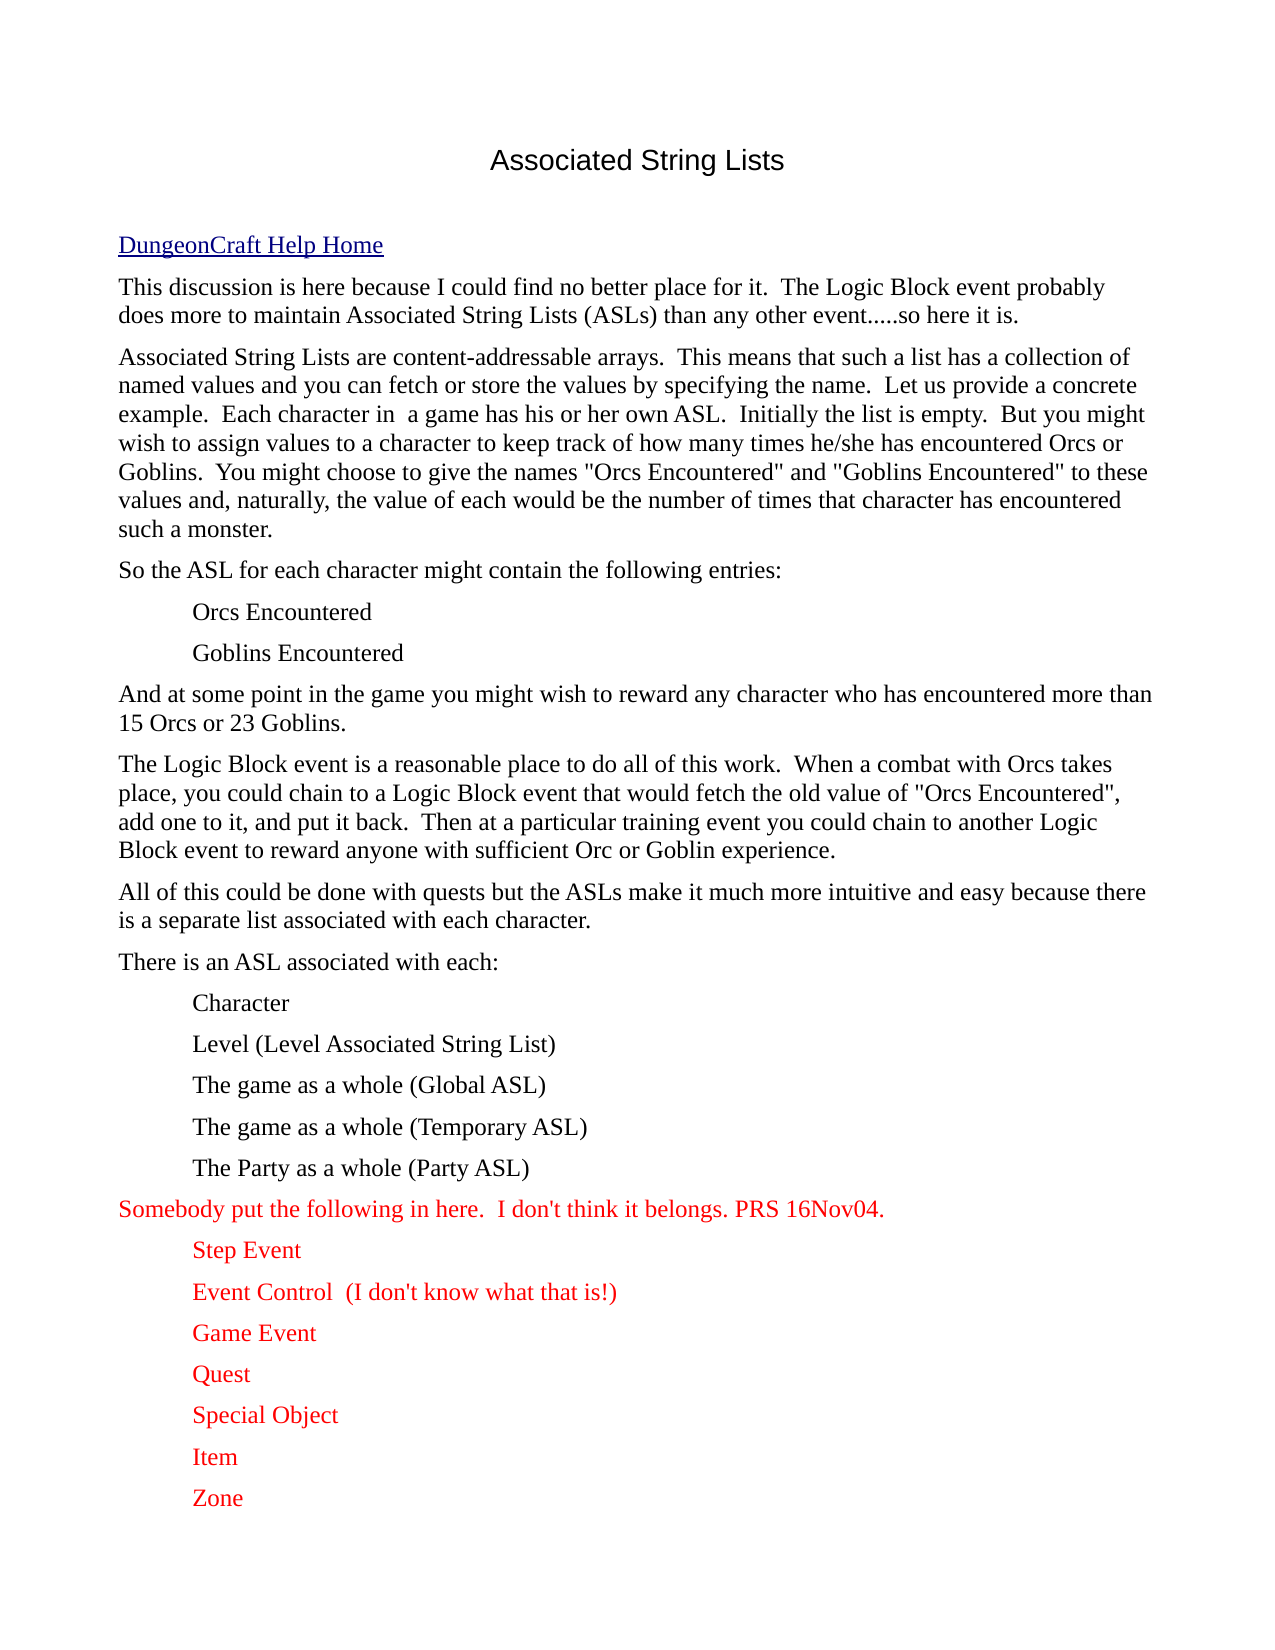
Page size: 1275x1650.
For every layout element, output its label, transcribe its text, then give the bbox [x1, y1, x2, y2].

text All of this could be done with quests but the ASLs make it much more intuitive and easy because there is a separate list associated with each character. [118, 877, 1157, 934]
text The Party as a whole (Party ASL) [192, 1153, 1157, 1182]
text DungeonCraft Help Home [118, 230, 1157, 259]
text The Logic Block event is a reasonable place to do all of this work. When a combat with Orcs takes place, you could chain to a Logic Block event that would fetch the old value of "Orcs Encountered", add one to it, and put it back. Then at a particular training event you could chain to another Logic Block event to reward anyone with sufficient Orc or Goblin experience. [118, 749, 1157, 864]
text Step Event [192, 1235, 1157, 1264]
text Level (Level Associated String List) [192, 1029, 1157, 1058]
text Character [192, 988, 1157, 1017]
text Zone [192, 1483, 1157, 1512]
text Somebody put the following in here. I don't think it belongs. PRS 16Nov04. [118, 1194, 1157, 1223]
text So the ASL for each character might contain the following entries: [118, 555, 1157, 584]
text Associated String Lists are content-addressable arrays. This means that such a list has a collection of named values and you can fetch or store the values by specifying the name. Let us provide a concrete example. Each character in a game has his or her own ASL. Initially the list is empty. But you might wish to assign values to a character to keep track of how many times he/she has encountered Orcs or Goblins. You might choose to give the names "Orcs Encountered" and "Goblins Encountered" to these values and, naturally, the value of each would be the number of times that character has encountered such a monster. [118, 342, 1157, 543]
text Game Event [192, 1318, 1157, 1347]
text Goblins Encountered [192, 638, 1157, 667]
text Item [192, 1442, 1157, 1470]
text Orcs Encountered [192, 597, 1157, 625]
text Event Control (I don't know what that is!) [192, 1277, 1157, 1305]
text The game as a whole (Temporary ASL) [192, 1112, 1157, 1140]
text The game as a whole (Global ASL) [192, 1070, 1157, 1099]
text There is an ASL associated with each: [118, 947, 1157, 975]
subtitle Associated String Lists [118, 143, 1157, 177]
text And at some point in the game you might wish to reward any character who has encountered more than 15 Orcs or 23 Goblins. [118, 679, 1157, 737]
text This discussion is here because I could find no better place for it. The Logic Block event probably does more to maintain Associated String Lists (ASLs) than any other event.....so here it is. [118, 272, 1157, 329]
text Quest [192, 1359, 1157, 1388]
text Special Object [192, 1400, 1157, 1429]
